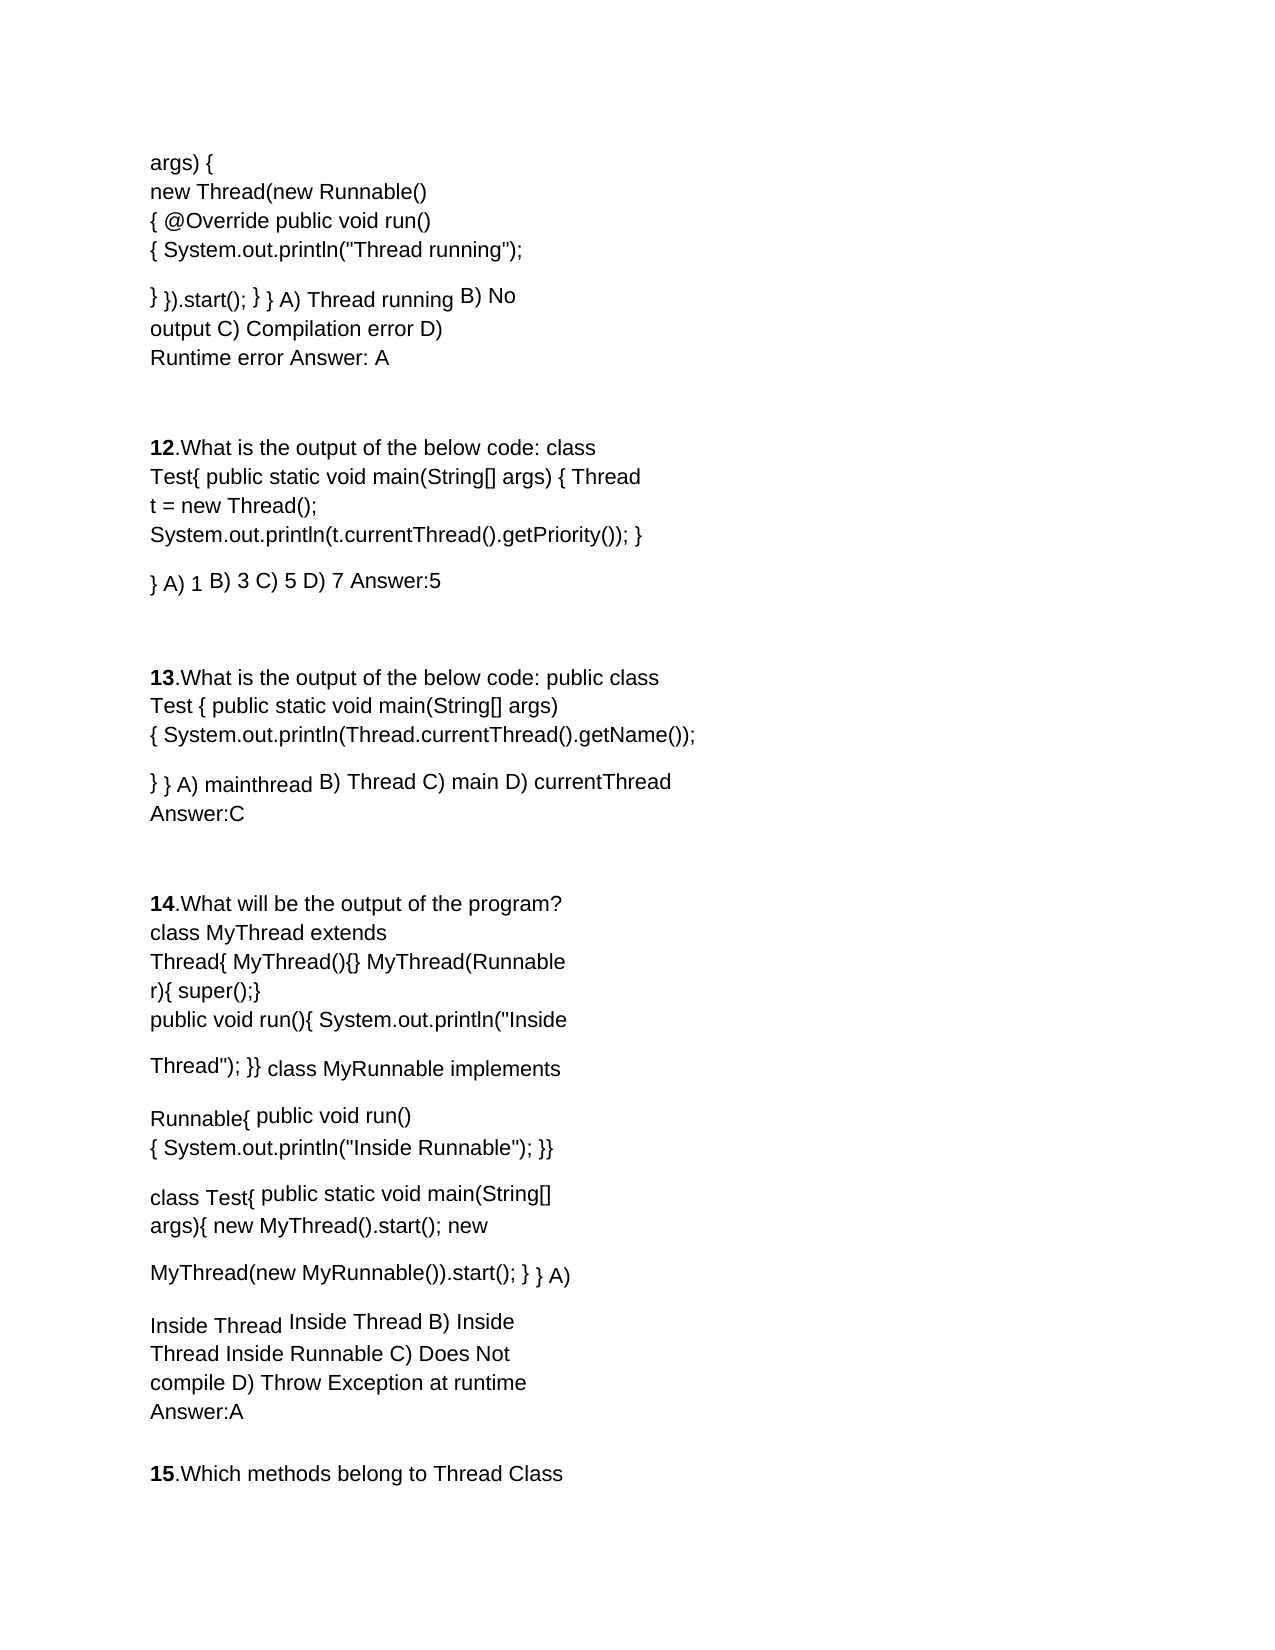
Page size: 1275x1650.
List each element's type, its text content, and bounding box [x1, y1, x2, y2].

text 14.What will be the output of the program? class MyThread extends Thread{ MyThread(){} MyThread(Runnable r){ super();} [150, 891, 582, 1003]
text 12.What is the output of the below code: class Test{ public static void main(String[] args) { Thread t = new Thread(); System.out.println(t.currentThread().getPriority()); } } A) 1 B) 3 C) 5 D) 7 Answer:5 [150, 435, 652, 596]
text new Thread(new Runnable() { @Override public void run() { System.out.println("Thread running"); } }).start(); } } A) Thread running B) No output C) Compilation error D) Runtime error Answer: A [150, 179, 527, 369]
text 13.What is the output of the below code: public class Test { public static void main(String[] args){ System.out.println(Thread.currentThread().getName()); } } A) mainthread B) Thread C) main D) currentThread Answer:C [150, 664, 708, 826]
text public void run(){ System.out.println("Inside Thread"); }} class MyRunnable implements Runnable{ public void run(){ System.out.println("Inside Runnable"); }} class Test{ public static void main(String[] args){ new MyThread().start(); new MyThread(new MyRunnable()).start(); } } A) Inside Thread Inside Thread B) Inside Thread Inside Runnable C) Does Not compile D) Throw Exception at runtime Answer:A [150, 1007, 582, 1424]
text 15.Which methods belong to Thread Class [150, 1461, 583, 1486]
text args) { [150, 150, 559, 175]
